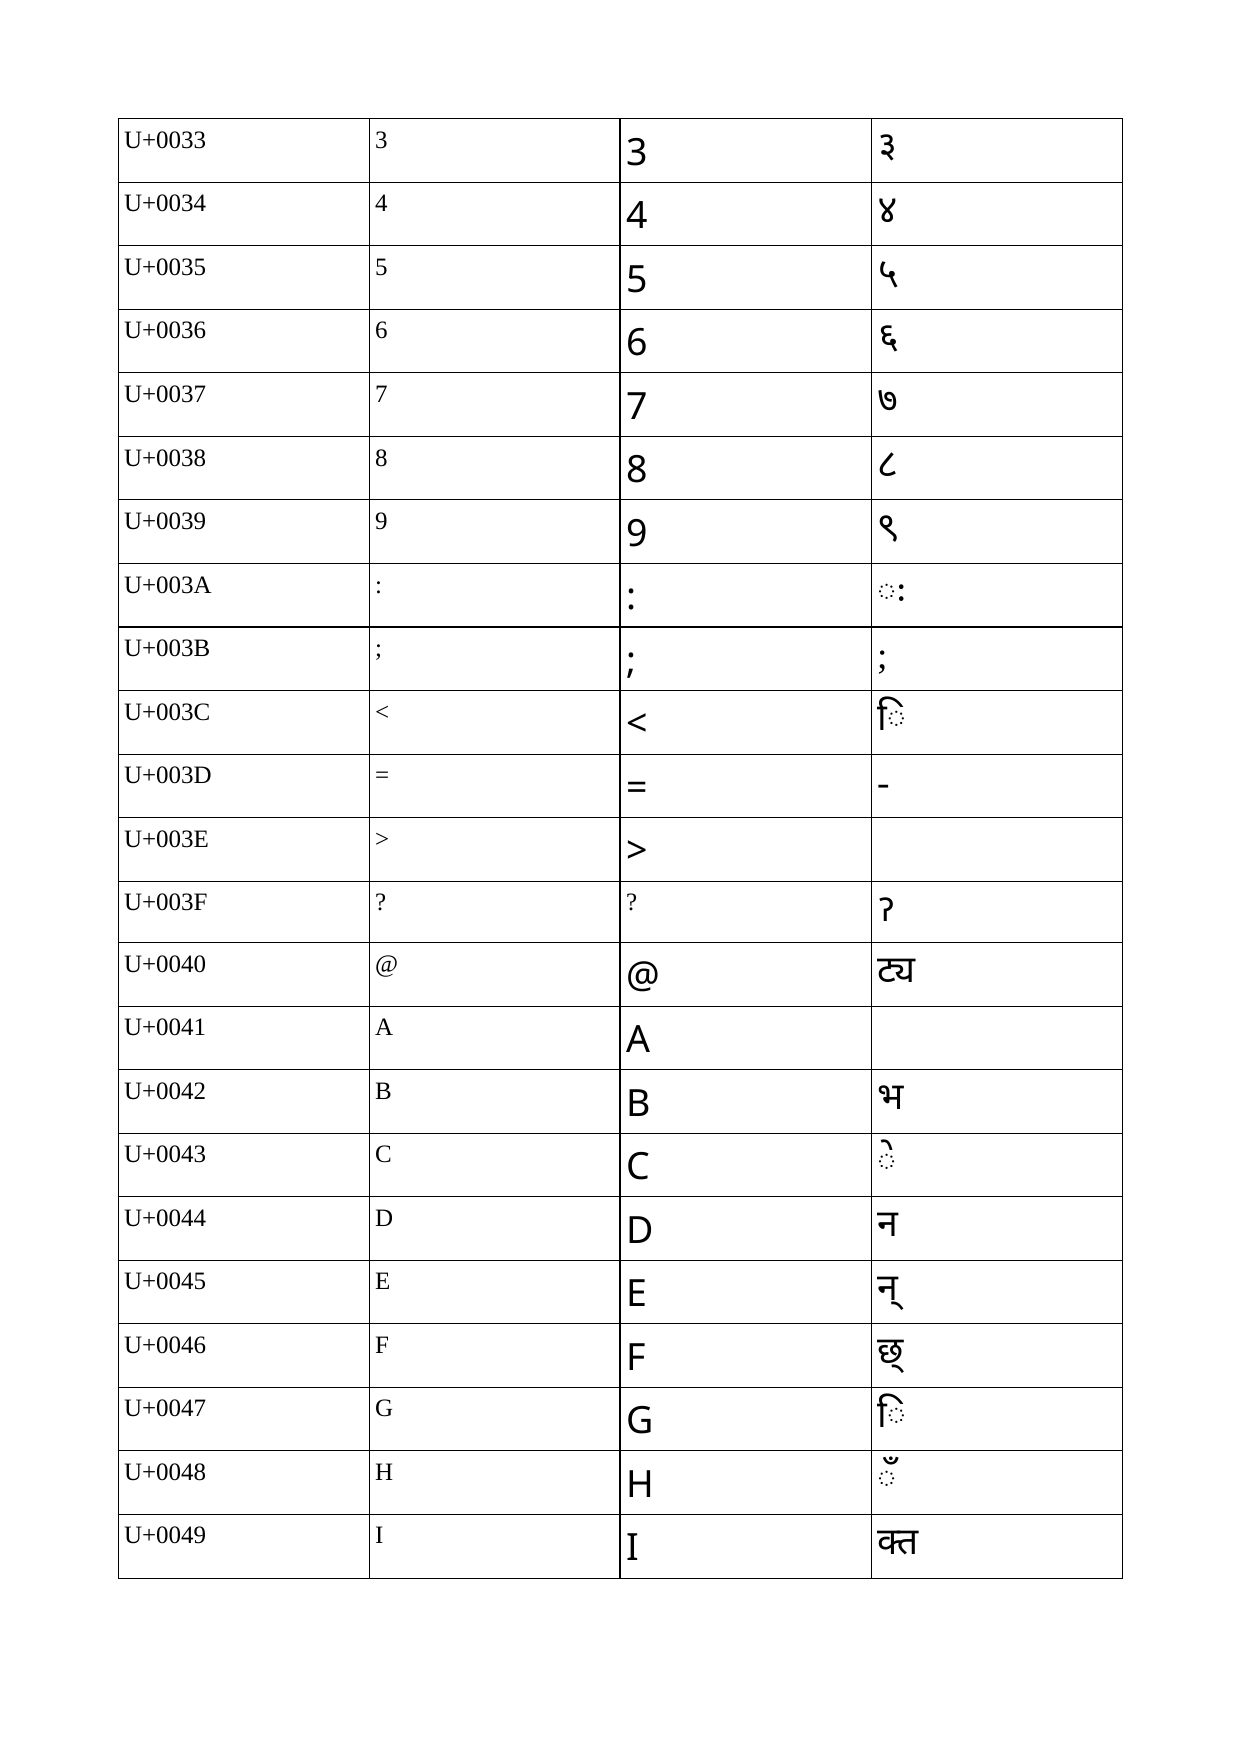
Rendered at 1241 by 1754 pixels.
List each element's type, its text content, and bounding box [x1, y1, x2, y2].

table_cell B [621, 1070, 871, 1133]
table_cell U+0038 [119, 437, 369, 499]
table_cell ॽ [872, 882, 1122, 942]
table_cell 3 [621, 119, 871, 182]
table_cell U+0045 [119, 1261, 369, 1323]
table_cell D [621, 1197, 871, 1260]
table_cell [872, 1007, 1122, 1069]
table_cell U+0042 [119, 1070, 369, 1133]
table_cell A [370, 1007, 619, 1069]
table_cell U+0048 [119, 1451, 369, 1514]
table_cell U+0044 [119, 1197, 369, 1260]
table_cell ; [370, 628, 619, 690]
table_cell U+0035 [119, 246, 369, 309]
table_cell U+003E [119, 818, 369, 881]
table_cell क्त [872, 1515, 1122, 1577]
table_cell 8 [621, 437, 871, 499]
table_cell 7 [621, 373, 871, 436]
table_cell - [872, 755, 1122, 817]
table_cell < [621, 691, 871, 753]
table_cell = [621, 755, 871, 817]
table_cell U+0034 [119, 183, 369, 245]
table_cell ि [872, 691, 1122, 753]
table_cell U+003C [119, 691, 369, 753]
table_cell छ् [872, 1324, 1122, 1387]
table_cell U+0039 [119, 500, 369, 563]
table_cell 4 [370, 183, 619, 245]
table_cell E [370, 1261, 619, 1323]
table_cell U+003B [119, 628, 369, 690]
table_cell 7 [370, 373, 619, 436]
table_cell U+0046 [119, 1324, 369, 1387]
table_cell न [872, 1197, 1122, 1260]
table_cell I [621, 1515, 871, 1577]
table_cell U+0037 [119, 373, 369, 436]
table_cell @ [621, 943, 871, 1006]
table_cell U+0036 [119, 310, 369, 372]
table_cell F [370, 1324, 619, 1387]
table_cell @ [370, 943, 619, 1006]
table_cell H [370, 1451, 619, 1514]
table_cell F [621, 1324, 871, 1387]
table_cell ८ [872, 437, 1122, 499]
table_cell D [370, 1197, 619, 1260]
table_cell G [370, 1388, 619, 1450]
table_cell E [621, 1261, 871, 1323]
table_cell ९ [872, 500, 1122, 563]
table_cell U+003D [119, 755, 369, 817]
table_cell < [370, 691, 619, 753]
table_cell ६ [872, 310, 1122, 372]
table_cell : [370, 564, 619, 626]
table_cell 8 [370, 437, 619, 499]
table_cell 9 [621, 500, 871, 563]
table_cell > [370, 818, 619, 881]
table_cell ँ [872, 1451, 1122, 1514]
table_cell : [621, 564, 871, 626]
table_cell 6 [370, 310, 619, 372]
table_cell ि [872, 1388, 1122, 1450]
table_cell U+0049 [119, 1515, 369, 1577]
table_cell 5 [621, 246, 871, 309]
table_cell [872, 818, 1122, 881]
table_cell ; [872, 628, 1122, 690]
table_cell ः [872, 564, 1122, 626]
table_cell ४ [872, 183, 1122, 245]
table_cell B [370, 1070, 619, 1133]
table_cell = [370, 755, 619, 817]
table_cell U+0041 [119, 1007, 369, 1069]
table_cell I [370, 1515, 619, 1577]
table_cell ? [370, 882, 619, 942]
table_cell ३ [872, 119, 1122, 182]
table_cell ट्य [872, 943, 1122, 1006]
table_cell ; [621, 628, 871, 690]
table_cell U+0033 [119, 119, 369, 182]
table_cell C [370, 1134, 619, 1196]
table_cell 3 [370, 119, 619, 182]
table_cell ? [621, 882, 871, 942]
table_cell U+0040 [119, 943, 369, 1006]
table_cell U+0043 [119, 1134, 369, 1196]
table_cell C [621, 1134, 871, 1196]
table_cell ७ [872, 373, 1122, 436]
table_cell 4 [621, 183, 871, 245]
table_cell े [872, 1134, 1122, 1196]
table_cell 9 [370, 500, 619, 563]
table_cell H [621, 1451, 871, 1514]
table_cell U+0047 [119, 1388, 369, 1450]
table_cell न् [872, 1261, 1122, 1323]
table_cell ५ [872, 246, 1122, 309]
table_cell G [621, 1388, 871, 1450]
table_cell U+003F [119, 882, 369, 942]
table_cell A [621, 1007, 871, 1069]
table_cell U+003A [119, 564, 369, 626]
table_cell भ [872, 1070, 1122, 1133]
table_cell > [621, 818, 871, 881]
table_cell 5 [370, 246, 619, 309]
table_cell 6 [621, 310, 871, 372]
